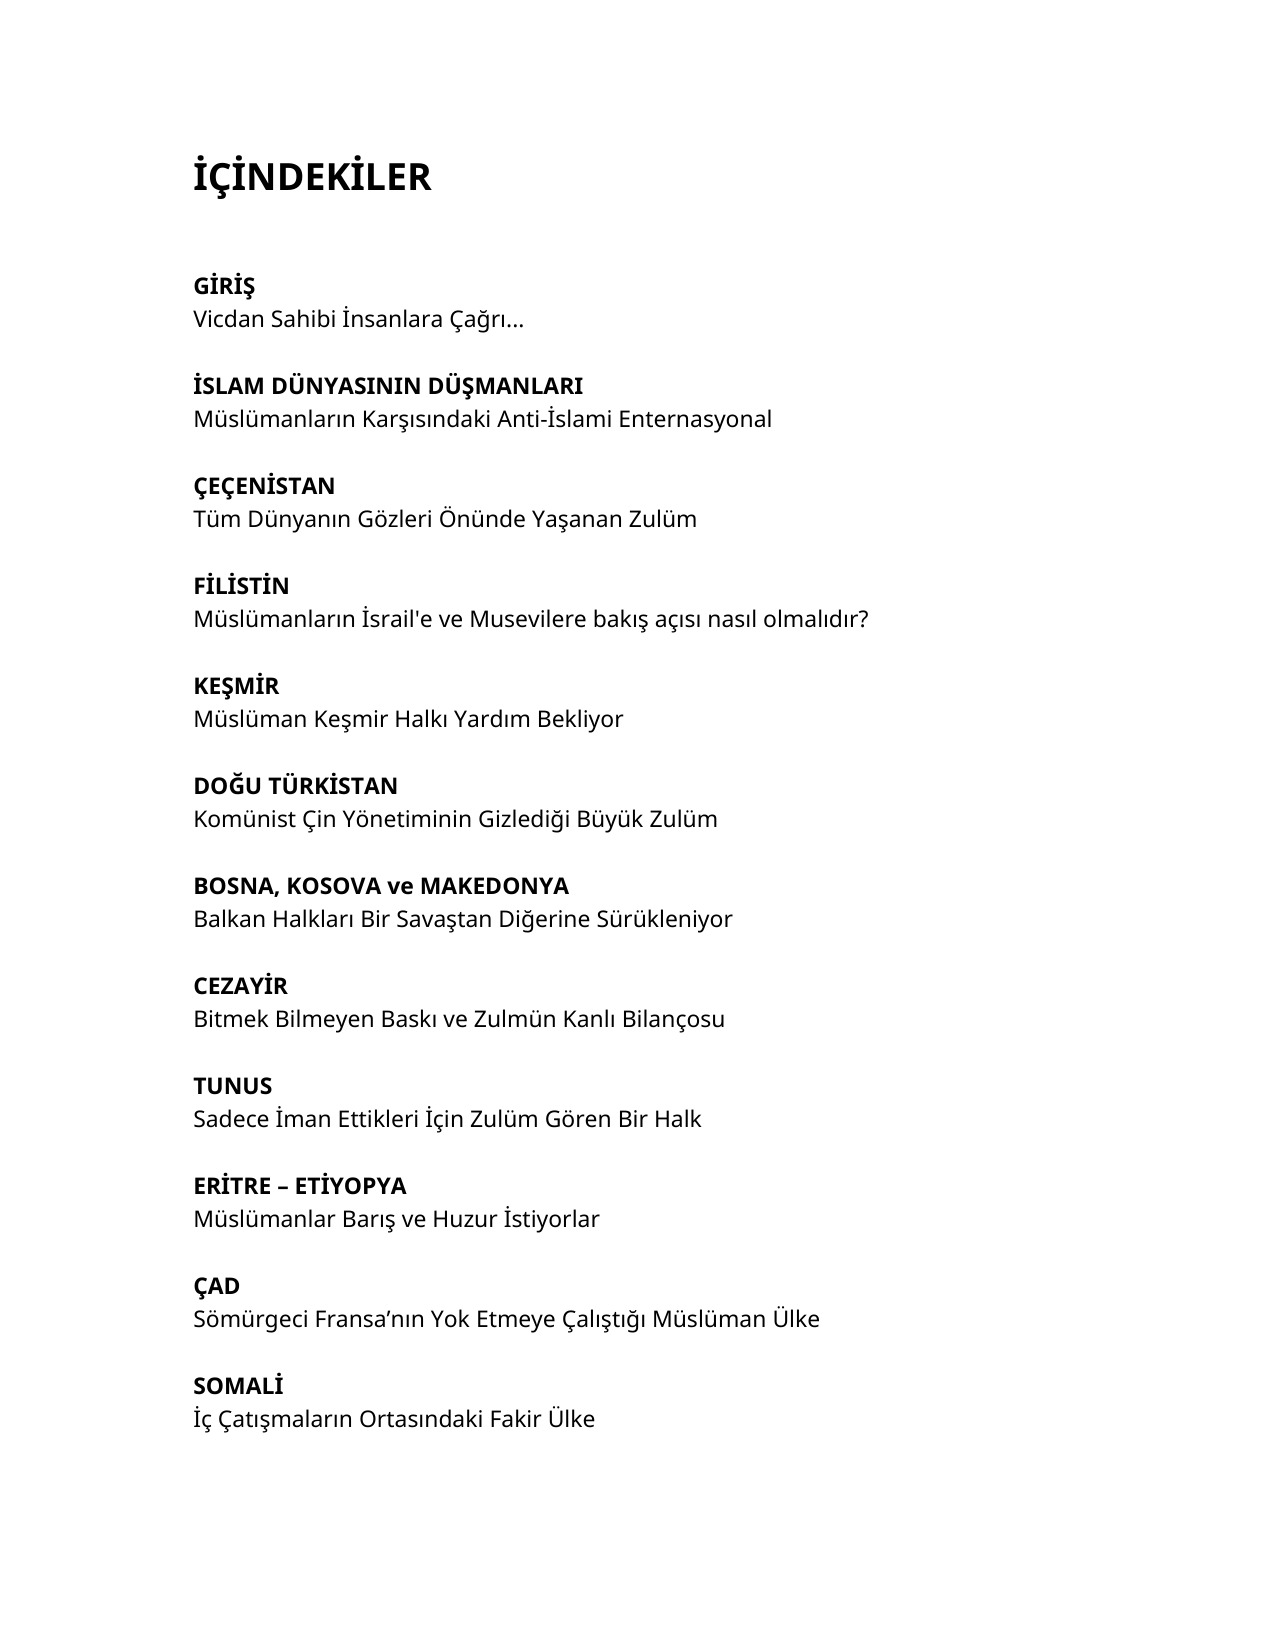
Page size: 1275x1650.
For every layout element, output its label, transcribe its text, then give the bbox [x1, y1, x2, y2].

text CEZAYİR [134, 968, 1155, 1001]
text FİLİSTİN [134, 568, 1155, 601]
text ÇEÇENİSTAN [134, 468, 1155, 501]
text Müslümanlar Barış ve Huzur İstiyorlar [134, 1201, 1155, 1234]
text Komünist Çin Yönetiminin Gizlediği Büyük Zulüm [134, 801, 1155, 834]
text Müslümanların Karşısındaki Anti-İslami Enternasyonal [134, 401, 1155, 434]
text İç Çatışmaların Ortasındaki Fakir Ülke [134, 1401, 1155, 1434]
text SOMALİ [134, 1368, 1155, 1401]
text KEŞMİR [134, 668, 1155, 701]
text BOSNA, KOSOVA ve MAKEDONYA [134, 868, 1155, 901]
text ÇAD [134, 1268, 1155, 1301]
text Sadece İman Ettikleri İçin Zulüm Gören Bir Halk [134, 1101, 1155, 1134]
text DOĞU TÜRKİSTAN [134, 768, 1155, 801]
text GİRİŞ [134, 268, 1155, 301]
text ERİTRE – ETİYOPYA [134, 1168, 1155, 1201]
text Müslüman Keşmir Halkı Yardım Bekliyor [134, 701, 1155, 734]
text Sömürgeci Fransa’nın Yok Etmeye Çalıştığı Müslüman Ülke [134, 1301, 1155, 1334]
text Vicdan Sahibi İnsanlara Çağrı... [134, 301, 1155, 334]
text TUNUS [134, 1068, 1155, 1101]
subtitle İÇİNDEKİLER [134, 150, 1155, 201]
text İSLAM DÜNYASININ DÜŞMANLARI [134, 368, 1155, 401]
text Balkan Halkları Bir Savaştan Diğerine Sürükleniyor [134, 901, 1155, 934]
text Bitmek Bilmeyen Baskı ve Zulmün Kanlı Bilançosu [134, 1001, 1155, 1034]
text Tüm Dünyanın Gözleri Önünde Yaşanan Zulüm [134, 501, 1155, 534]
text Müslümanların İsrail'e ve Musevilere bakış açısı nasıl olmalıdır? [134, 601, 1155, 634]
